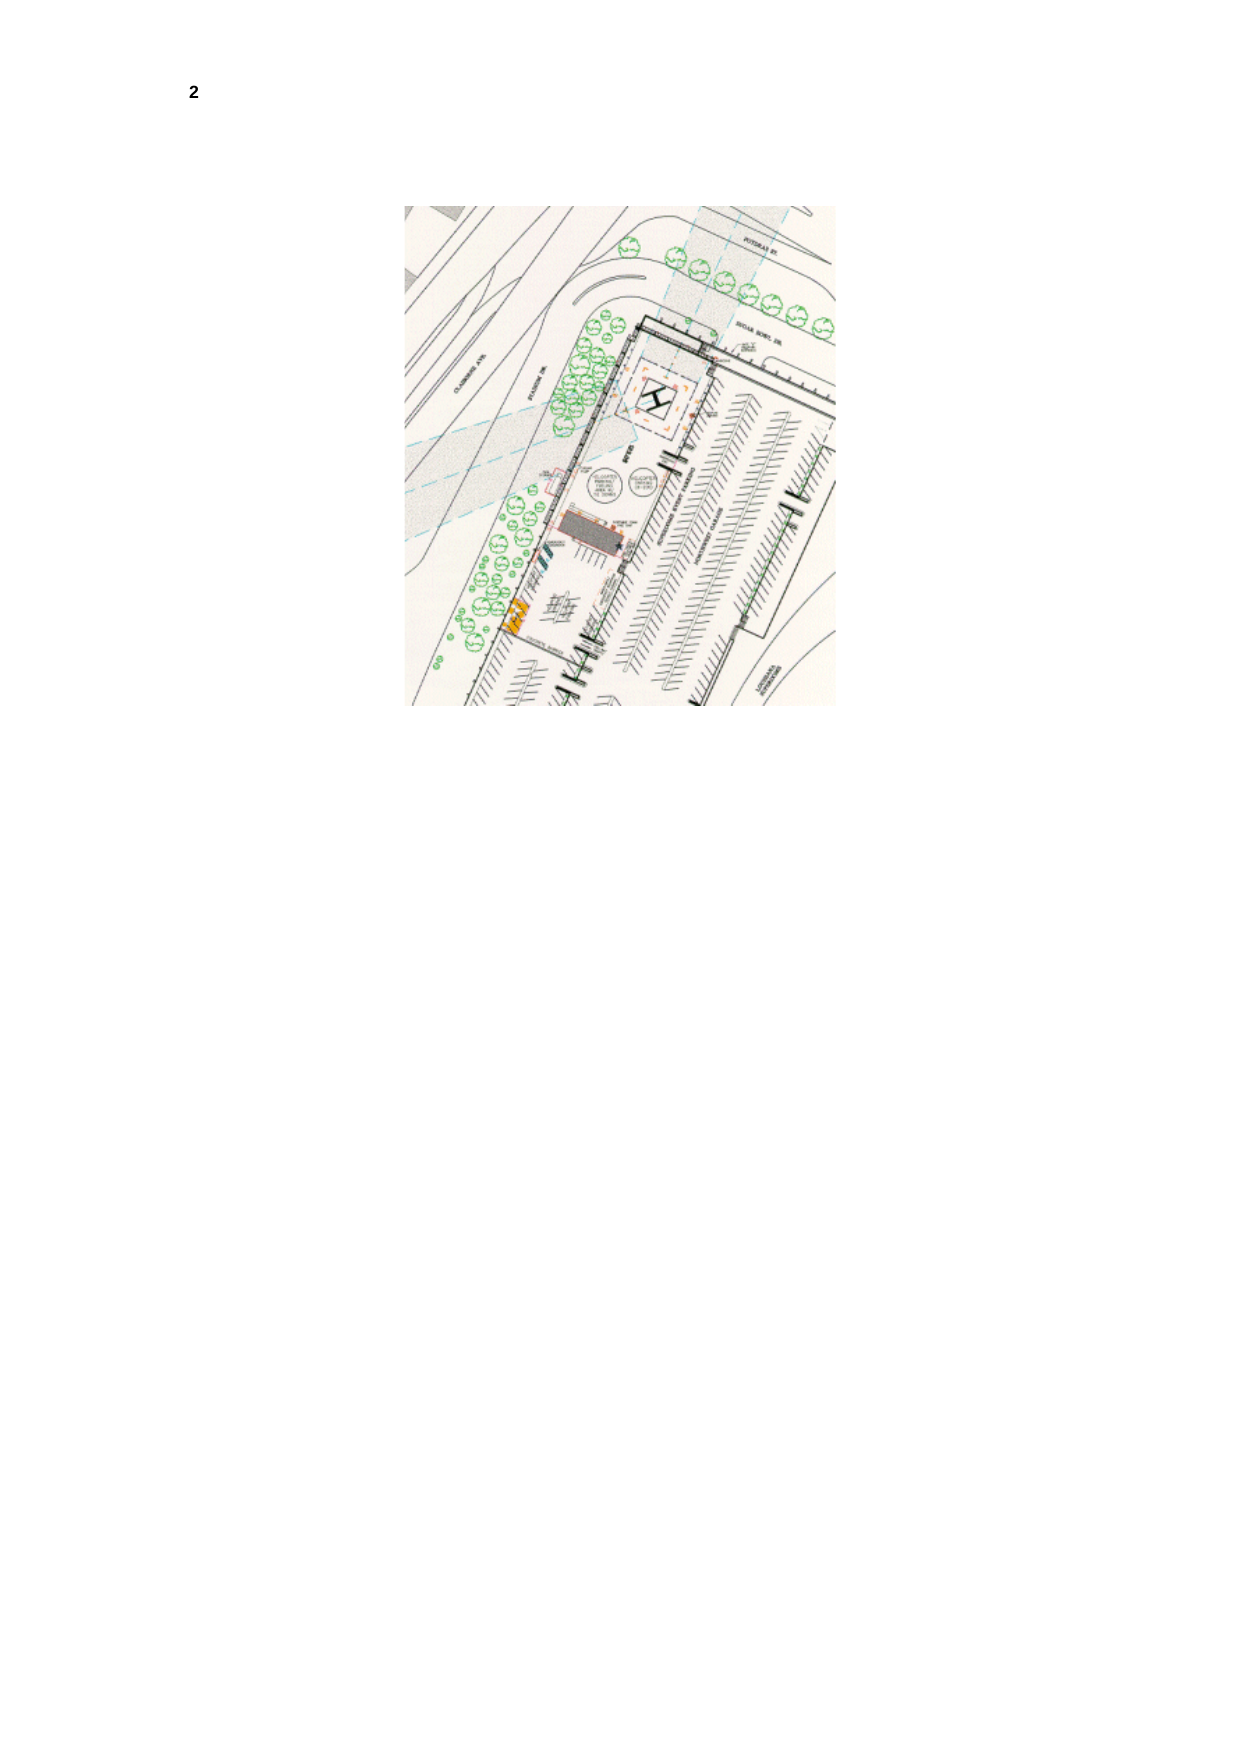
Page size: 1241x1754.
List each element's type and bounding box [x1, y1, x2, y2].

picture [404, 206, 836, 706]
